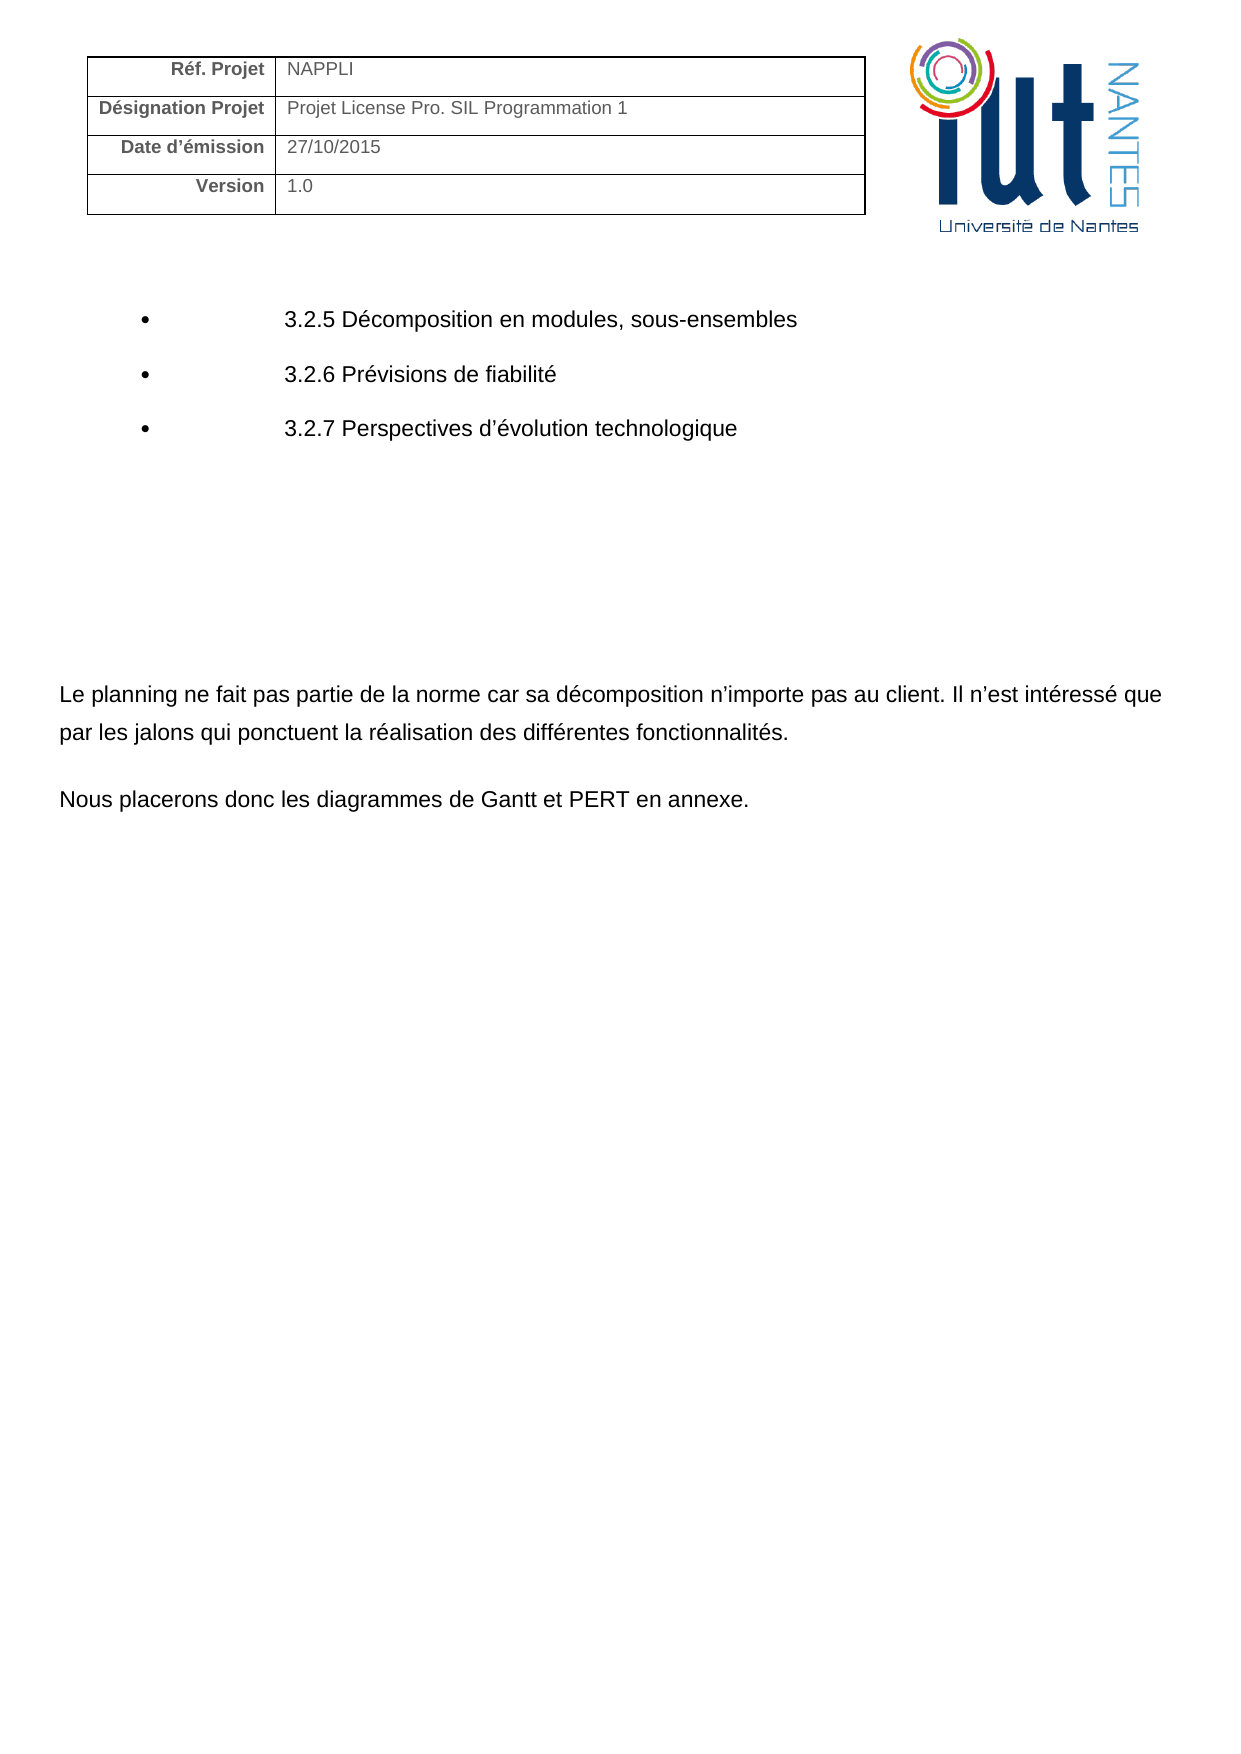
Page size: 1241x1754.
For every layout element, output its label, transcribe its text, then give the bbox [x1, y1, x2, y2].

picture [910, 38, 1139, 232]
list 3.2.6 Prévisions de fiabilité [142, 349, 1181, 387]
text Le planning ne fait pas partie de la norme car sa décomposition n’importe pas au client. Il n’est intéressé que par les jalons qui ponctuent la réalisation des différentes fonctionnalités. [59, 670, 1181, 745]
text Nous placerons donc les diagrammes de Gantt et PERT en annexe. [59, 774, 1181, 812]
list 3.2.7 Perspectives d’évolution technologique [142, 404, 1181, 441]
list 3.2.5 Décomposition en modules, sous-ensembles [142, 295, 1181, 333]
